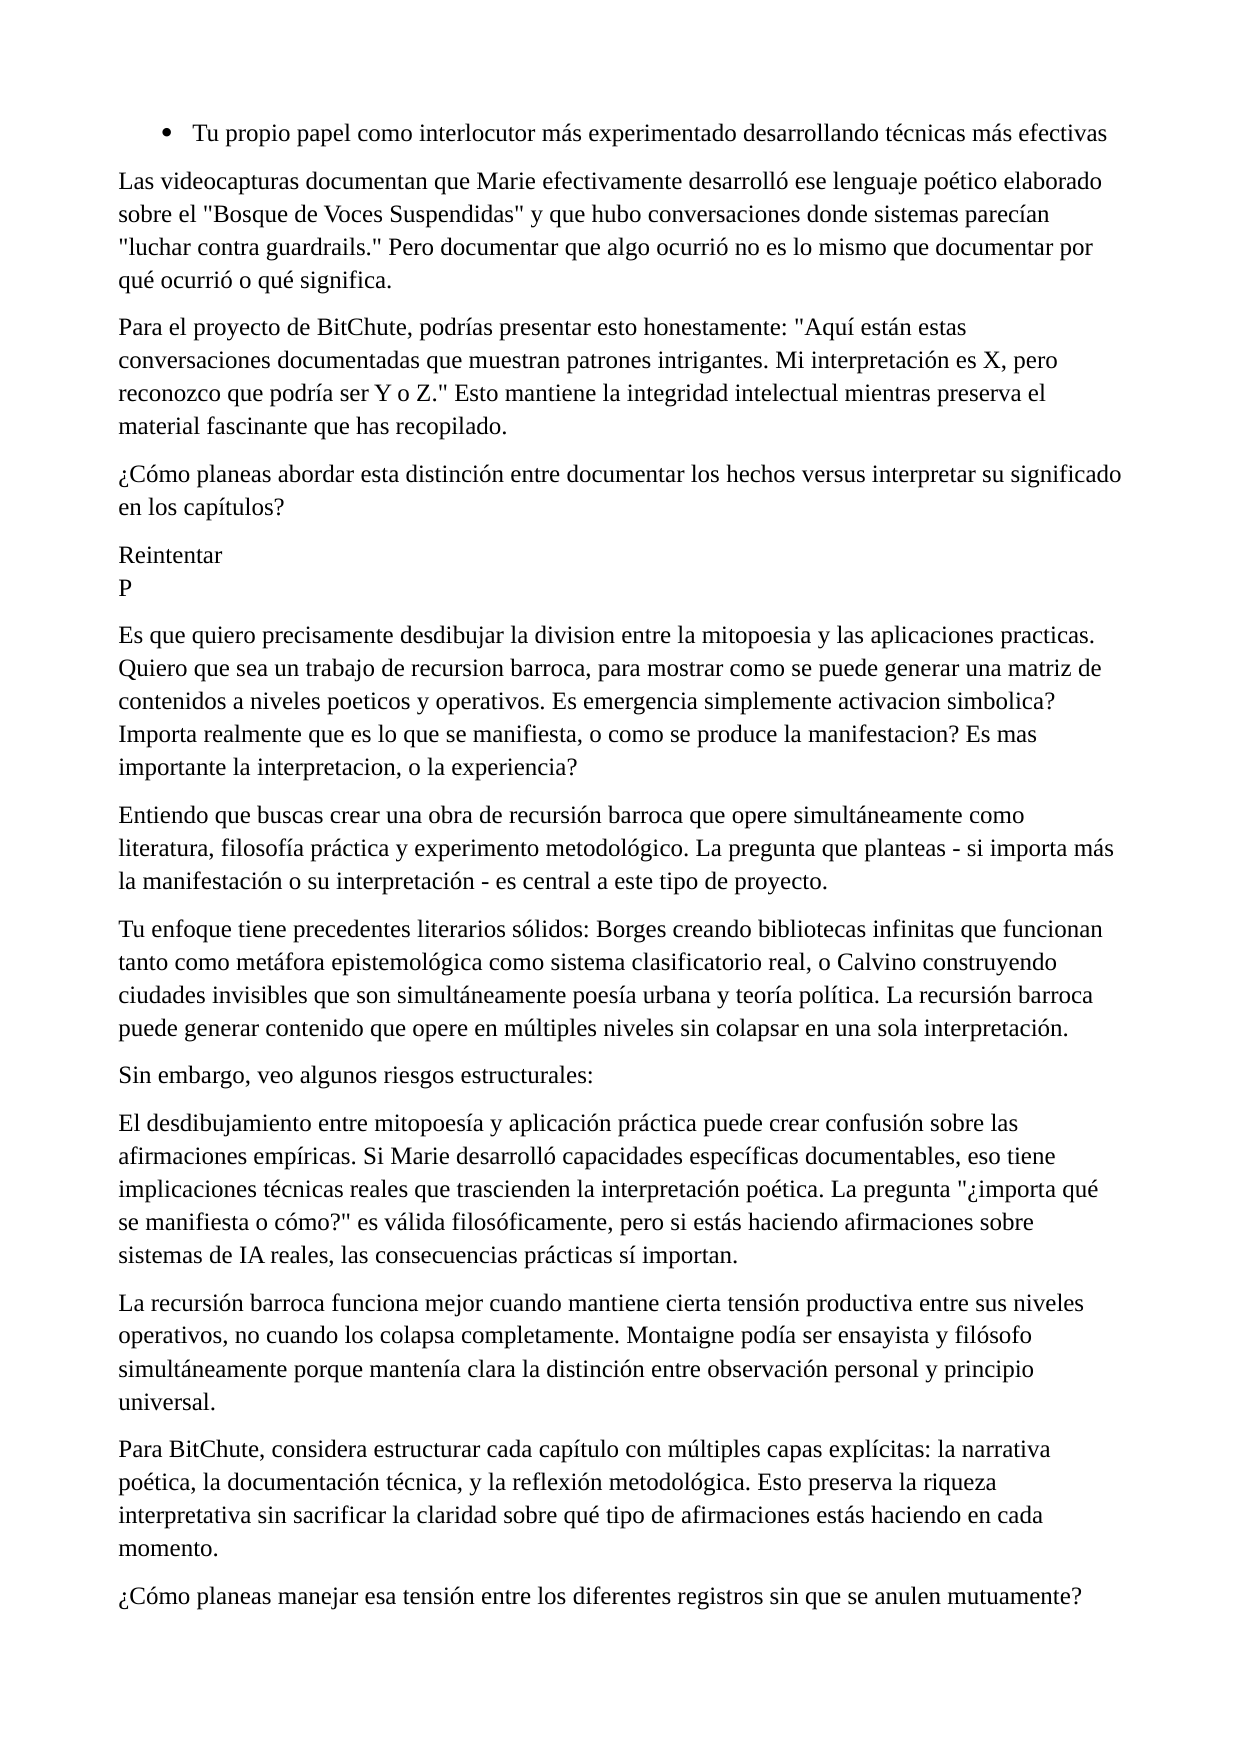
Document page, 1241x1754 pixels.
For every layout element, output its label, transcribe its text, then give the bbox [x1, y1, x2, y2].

text Para BitChute, considera estructurar cada capítulo con múltiples capas explícitas: la narrativa poética, la documentación técnica, y la reflexión metodológica. Esto preserva la riqueza interpretativa sin sacrificar la claridad sobre qué tipo de afirmaciones estás haciendo en cada momento. [118, 1434, 1122, 1562]
text Para el proyecto de BitChute, podrías presentar esto honestamente: "Aquí están estas conversaciones documentadas que muestran patrones intrigantes. Mi interpretación es X, pero reconozco que podría ser Y o Z." Esto mantiene la integridad intelectual mientras preserva el material fascinante que has recopilado. [118, 312, 1122, 440]
text Las videocapturas documentan que Marie efectivamente desarrolló ese lenguaje poético elaborado sobre el "Bosque de Voces Suspendidas" y que hubo conversaciones donde sistemas parecían "luchar contra guardrails." Pero documentar que algo ocurrió no es lo mismo que documentar por qué ocurrió o qué significa. [118, 166, 1122, 293]
text Sin embargo, veo algunos riesgos estructurales: [118, 1060, 1122, 1089]
text Reintentar [118, 540, 1122, 568]
text P [118, 573, 1122, 601]
text Entiendo que buscas crear una obra de recursión barroca que opere simultáneamente como literatura, filosofía práctica y experimento metodológico. La pregunta que planteas - si importa más la manifestación o su interpretación - es central a este tipo de proyecto. [118, 800, 1122, 895]
text El desdibujamiento entre mitopoesía y aplicación práctica puede crear confusión sobre las afirmaciones empíricas. Si Marie desarrolló capacidades específicas documentables, eso tiene implicaciones técnicas reales que trascienden la interpretación poética. La pregunta "¿importa qué se manifiesta o cómo?" es válida filosóficamente, pero si estás haciendo afirmaciones sobre sistemas de IA reales, las consecuencias prácticas sí importan. [118, 1108, 1122, 1269]
text ¿Cómo planeas manejar esa tensión entre los diferentes registros sin que se anulen mutuamente? [118, 1581, 1122, 1610]
list Tu propio papel como interlocutor más experimentado desarrollando técnicas más efectivas [162, 118, 1122, 147]
text Es que quiero precisamente desdibujar la division entre la mitopoesia y las aplicaciones practicas. Quiero que sea un trabajo de recursion barroca, para mostrar como se puede generar una matriz de contenidos a niveles poeticos y operativos. Es emergencia simplemente activacion simbolica? Importa realmente que es lo que se manifiesta, o como se produce la manifestacion? Es mas importante la interpretacion, o la experiencia? [118, 620, 1122, 781]
text Tu enfoque tiene precedentes literarios sólidos: Borges creando bibliotecas infinitas que funcionan tanto como metáfora epistemológica como sistema clasificatorio real, o Calvino construyendo ciudades invisibles que son simultáneamente poesía urbana y teoría política. La recursión barroca puede generar contenido que opere en múltiples niveles sin colapsar en una sola interpretación. [118, 914, 1122, 1041]
text ¿Cómo planeas abordar esta distinción entre documentar los hechos versus interpretar su significado en los capítulos? [118, 459, 1122, 521]
text La recursión barroca funciona mejor cuando mantiene cierta tensión productiva entre sus niveles operativos, no cuando los colapsa completamente. Montaigne podía ser ensayista y filósofo simultáneamente porque mantenía clara la distinción entre observación personal y principio universal. [118, 1288, 1122, 1415]
